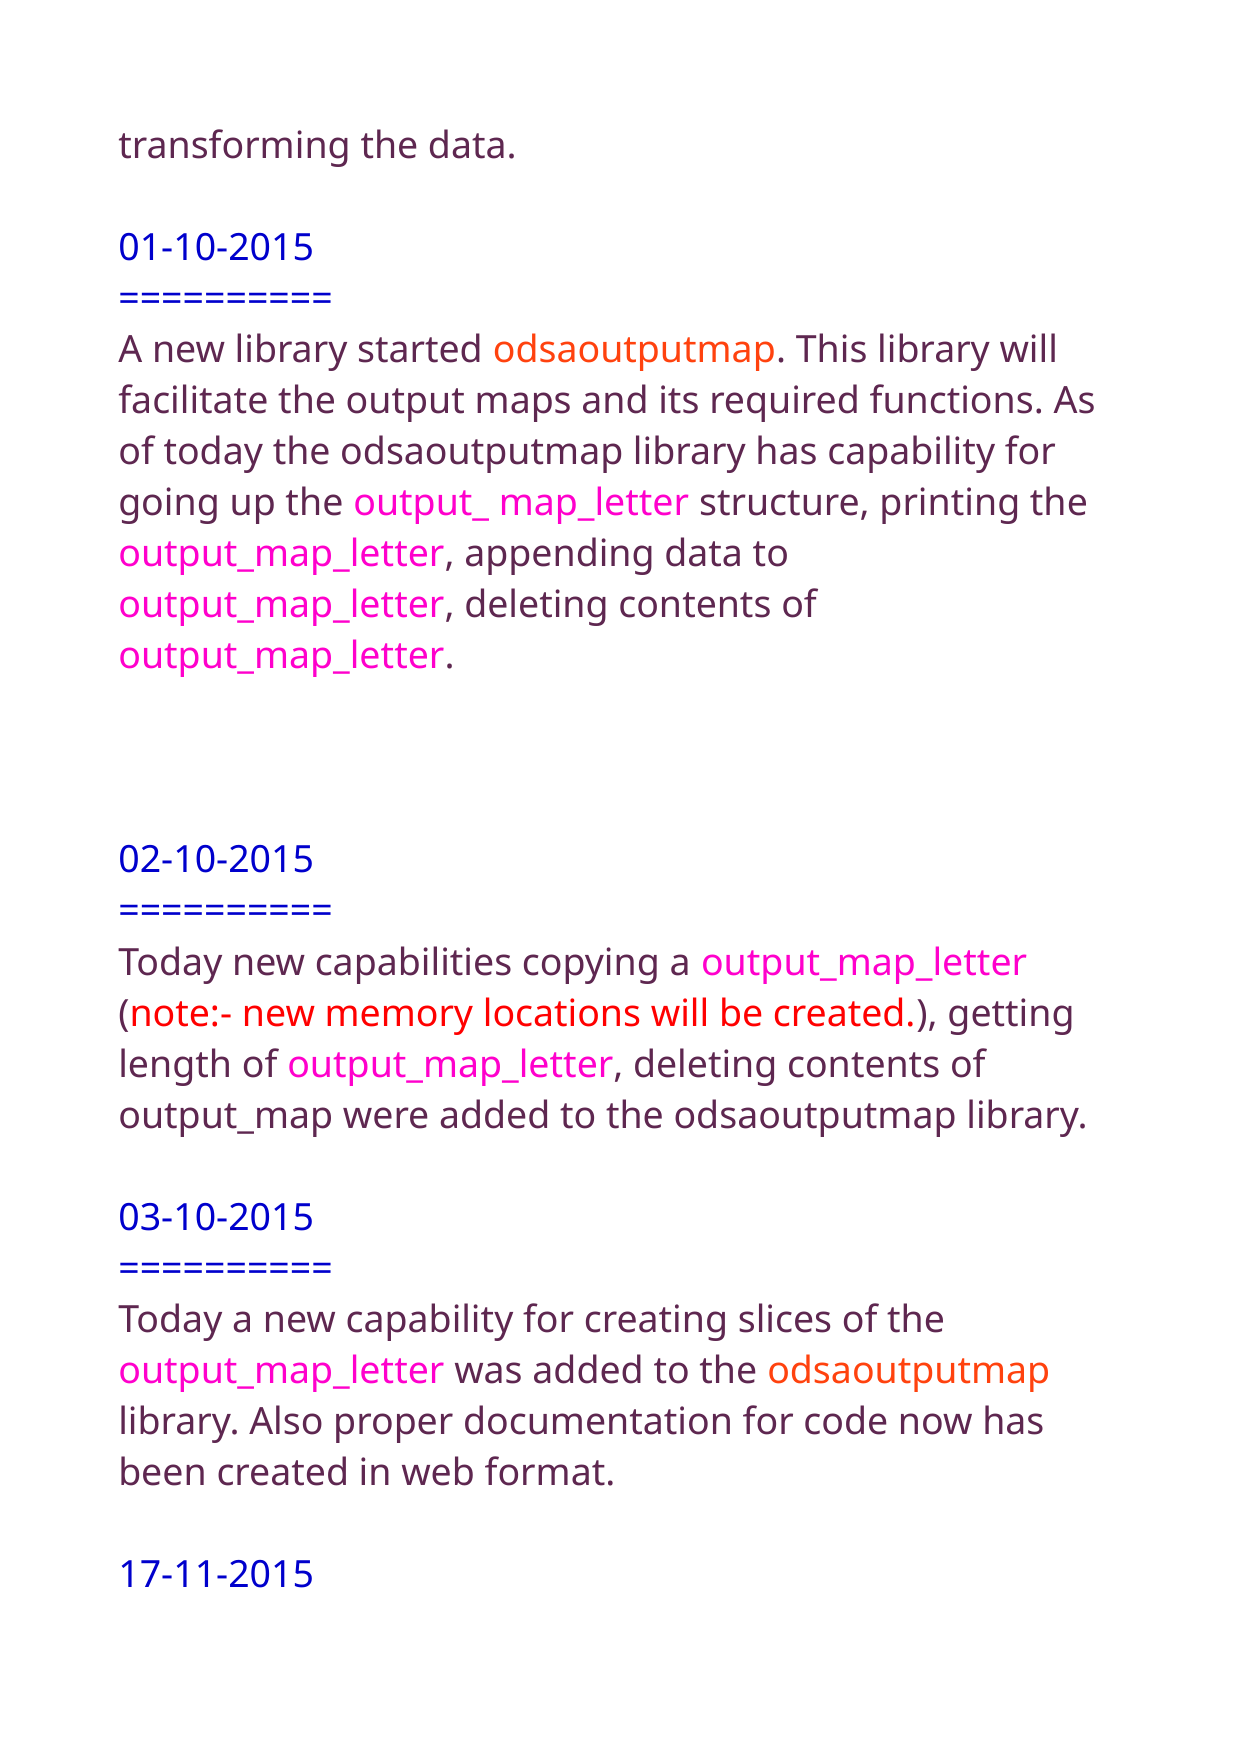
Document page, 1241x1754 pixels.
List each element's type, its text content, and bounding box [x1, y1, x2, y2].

text A new library started odsaoutputmap. This library will facilitate the output maps and its required functions. As of today the odsaoutputmap library has capability for going up the output_ map_letter structure, printing the output_map_letter, appending data to output_map_letter, deleting contents of output_map_letter. [118, 322, 1122, 679]
text 17-11-2015 [118, 1547, 1122, 1598]
text Today new capabilities copying a output_map_letter (note:- new memory locations will be created.), getting length of output_map_letter, deleting contents of output_map were added to the odsaoutputmap library. [118, 935, 1122, 1139]
text ========== [118, 271, 1122, 322]
text transforming the data. [118, 118, 1122, 169]
text ========== [118, 1241, 1122, 1292]
text Today a new capability for creating slices of the output_map_letter was added to the odsaoutputmap library. Also proper documentation for code now has been created in web format. [118, 1292, 1122, 1496]
text ========== [118, 884, 1122, 935]
text 02-10-2015 [118, 833, 1122, 884]
text 01-10-2015 [118, 220, 1122, 271]
text 03-10-2015 [118, 1190, 1122, 1241]
